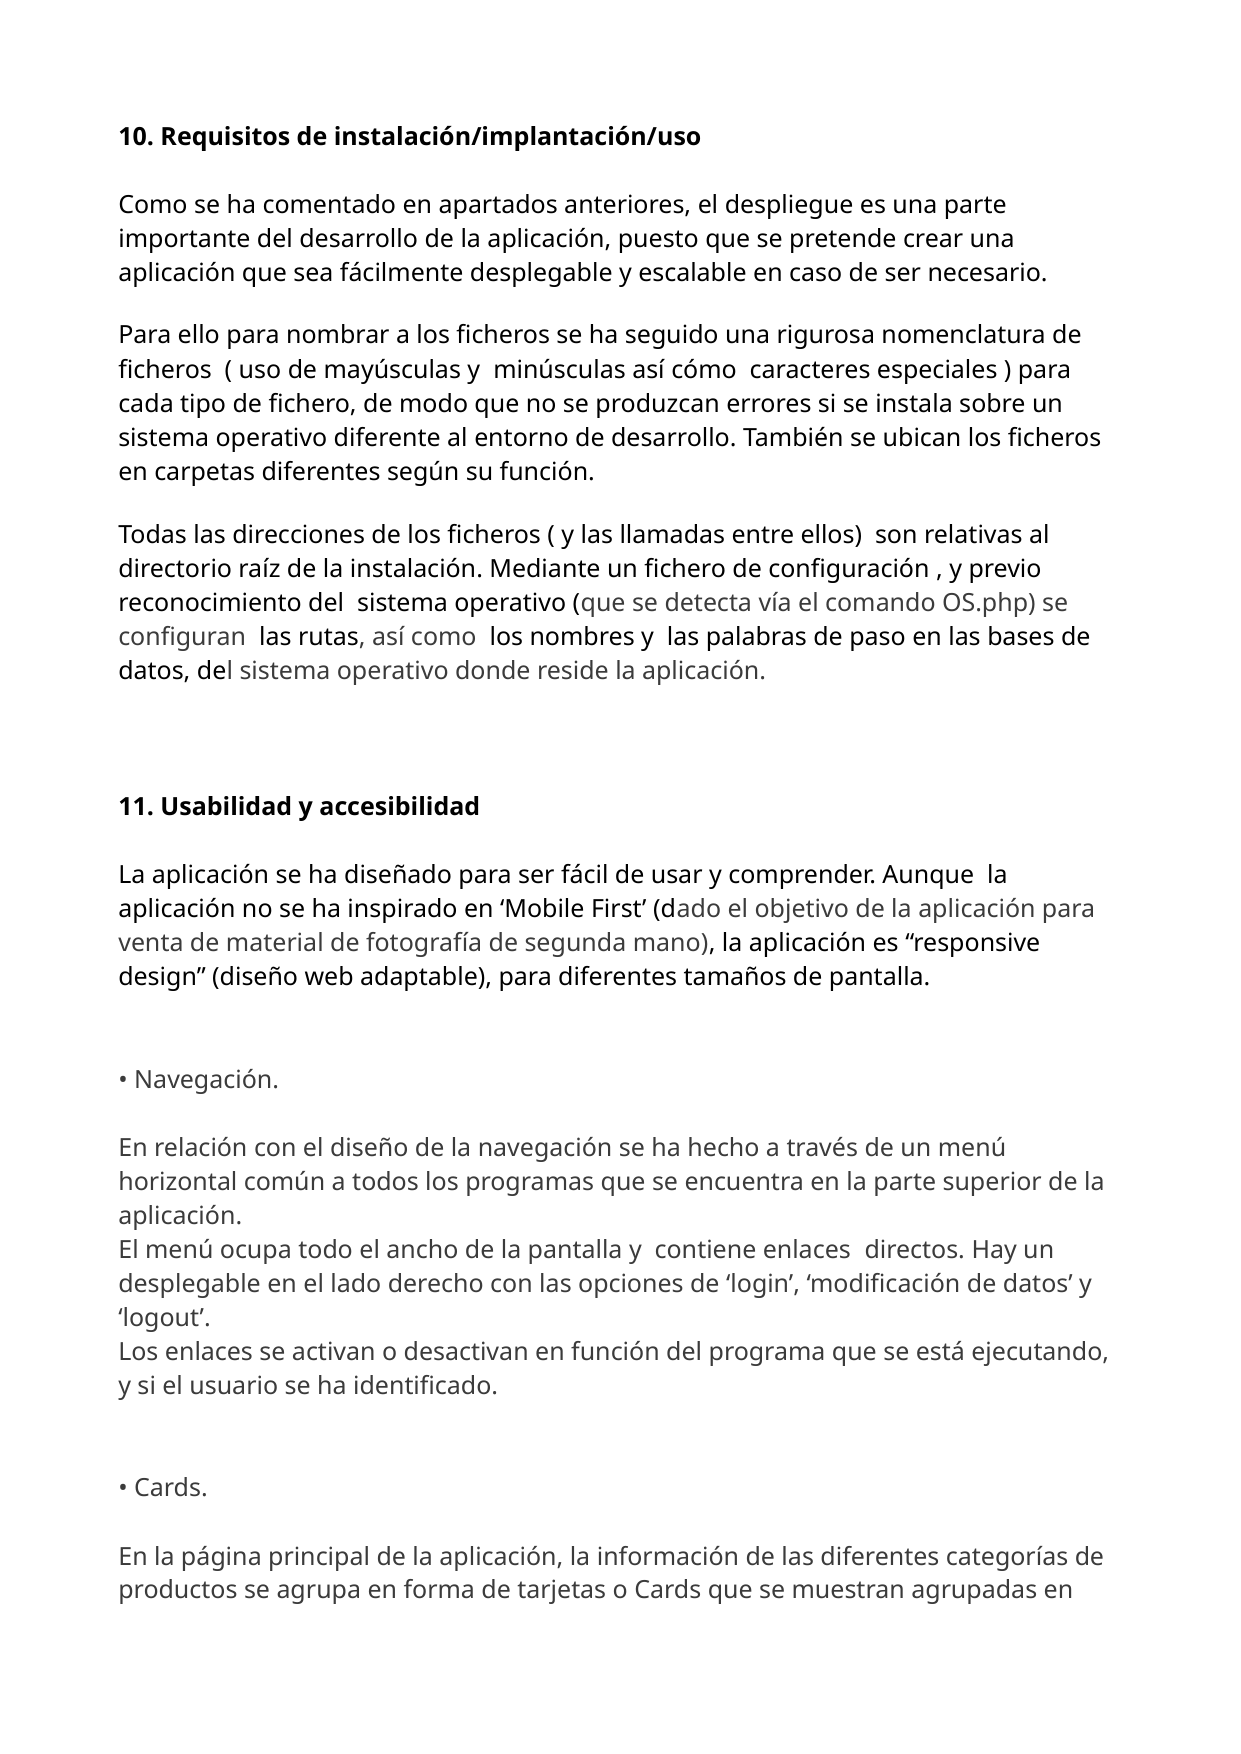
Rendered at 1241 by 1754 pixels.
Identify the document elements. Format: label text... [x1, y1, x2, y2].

text Todas las direcciones de los ficheros ( y las llamadas entre ellos) son relativas al directorio raíz de la instalación. Mediante un fichero de configuración , y previo reconocimiento del sistema operativo (que se detecta vía el comando OS.php) se configuran las rutas, así como los nombres y las palabras de paso en las bases de datos, del sistema operativo donde reside la aplicación. [118, 516, 1122, 687]
text En la página principal de la aplicación, la información de las diferentes categorías de productos se agrupa en forma de tarjetas o Cards que se muestran agrupadas en [118, 1538, 1122, 1606]
text 11. Usabilidad y accesibilidad [118, 687, 1122, 823]
text • Navegación. [118, 1061, 1122, 1095]
text Los enlaces se activan o desactivan en función del programa que se está ejecutando, y si el usuario se ha identificado. [118, 1334, 1122, 1402]
text Para ello para nombrar a los ficheros se ha seguido una rigurosa nomenclatura de ficheros ( uso de mayúsculas y minúsculas así cómo caracteres especiales ) para cada tipo de fichero, de modo que no se produzcan errores si se instala sobre un sistema operativo diferente al entorno de desarrollo. También se ubican los ficheros en carpetas diferentes según su función. [118, 317, 1122, 487]
text En relación con el diseño de la navegación se ha hecho a través de un menú horizontal común a todos los programas que se encuentra en la parte superior de la aplicación. [118, 1129, 1122, 1232]
text • Cards. [118, 1470, 1122, 1504]
text Como se ha comentado en apartados anteriores, el despliegue es una parte importante del desarrollo de la aplicación, puesto que se pretende crear una aplicación que sea fácilmente desplegable y escalable en caso de ser necesario. [118, 152, 1122, 288]
text 10. Requisitos de instalación/implantación/uso [118, 118, 1122, 152]
text El menú ocupa todo el ancho de la pantalla y contiene enlaces directos. Hay un desplegable en el lado derecho con las opciones de ‘login’, ‘modificación de datos’ y ‘logout’. [118, 1232, 1122, 1334]
text La aplicación se ha diseñado para ser fácil de usar y comprender. Aunque la aplicación no se ha inspirado en ‘Mobile First’ (dado el objetivo de la aplicación para venta de material de fotografía de segunda mano), la aplicación es “responsive design” (diseño web adaptable), para diferentes tamaños de pantalla. [118, 823, 1122, 1061]
